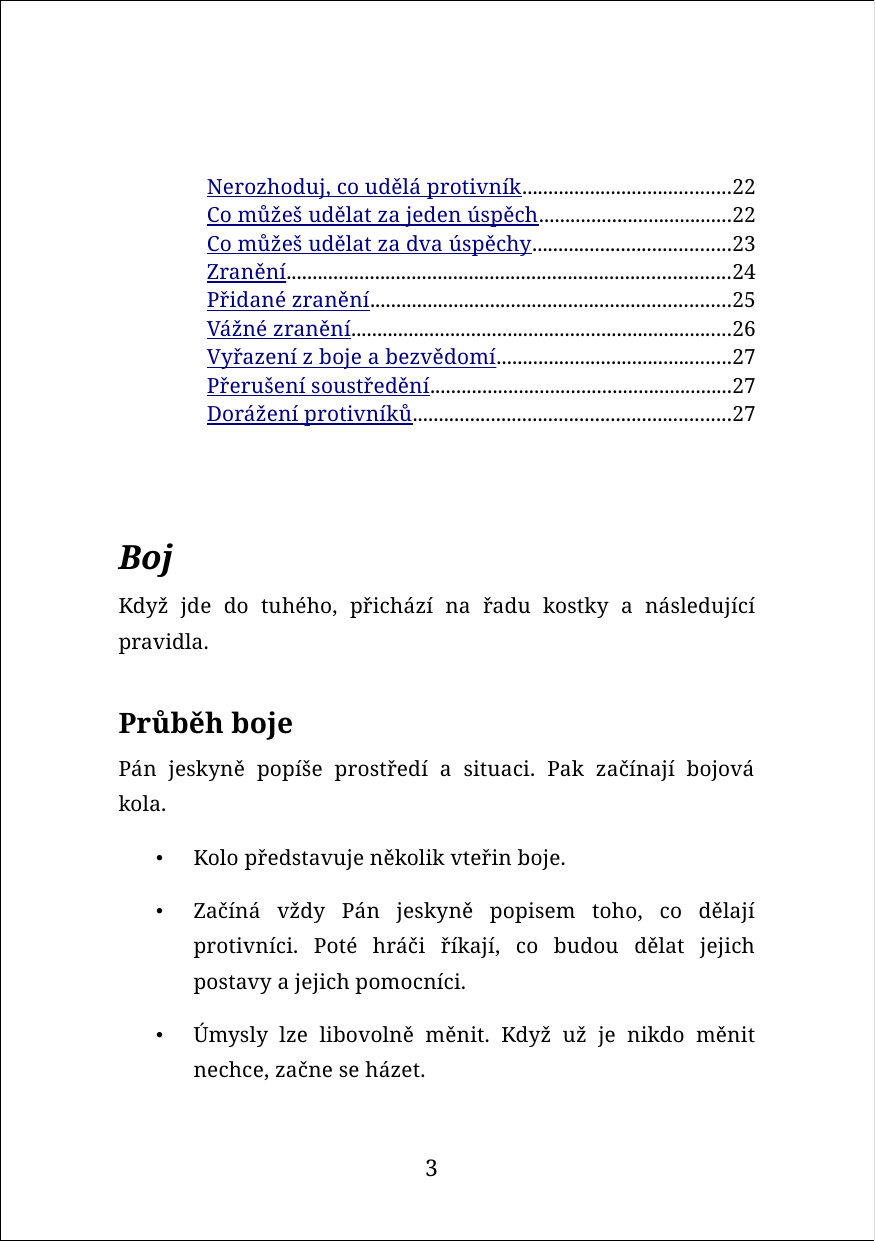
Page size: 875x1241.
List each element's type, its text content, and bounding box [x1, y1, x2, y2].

text Nerozhoduj, co udělá protivník 22 [207, 172, 756, 200]
text Když jde do tuhého, přichází na řadu kostky a následující pravidla. [118, 591, 756, 655]
text Dorážení protivníků 27 [207, 399, 756, 428]
subtitle Průběh boje [118, 704, 756, 742]
text Přerušení soustředění 27 [207, 371, 756, 399]
text Zranění 24 [207, 257, 756, 286]
text Co můžeš udělat za dva úspěchy 23 [207, 229, 756, 257]
text Přidané zranění 25 [207, 286, 756, 314]
text Pán jeskyně popíše prostředí a situaci. Pak začínají bojová kola. [118, 754, 756, 818]
list Kolo představuje několik vteřin boje. [156, 843, 756, 871]
text Vážné zranění 26 [207, 314, 756, 342]
text Vyřazení z boje a bezvědomí 27 [207, 342, 756, 371]
text Co můžeš udělat za jeden úspěch 22 [207, 200, 756, 229]
list Úmysly lze libovolně měnit. Když už je nikdo měnit nechce, začne se házet. [156, 1020, 756, 1084]
subtitle Boj [118, 534, 756, 579]
list Začíná vždy Pán jeskyně popisem toho, co dělají protivníci. Poté hráči říkají, co budou dělat jejich postavy a jejich pomocníci. [156, 896, 756, 995]
